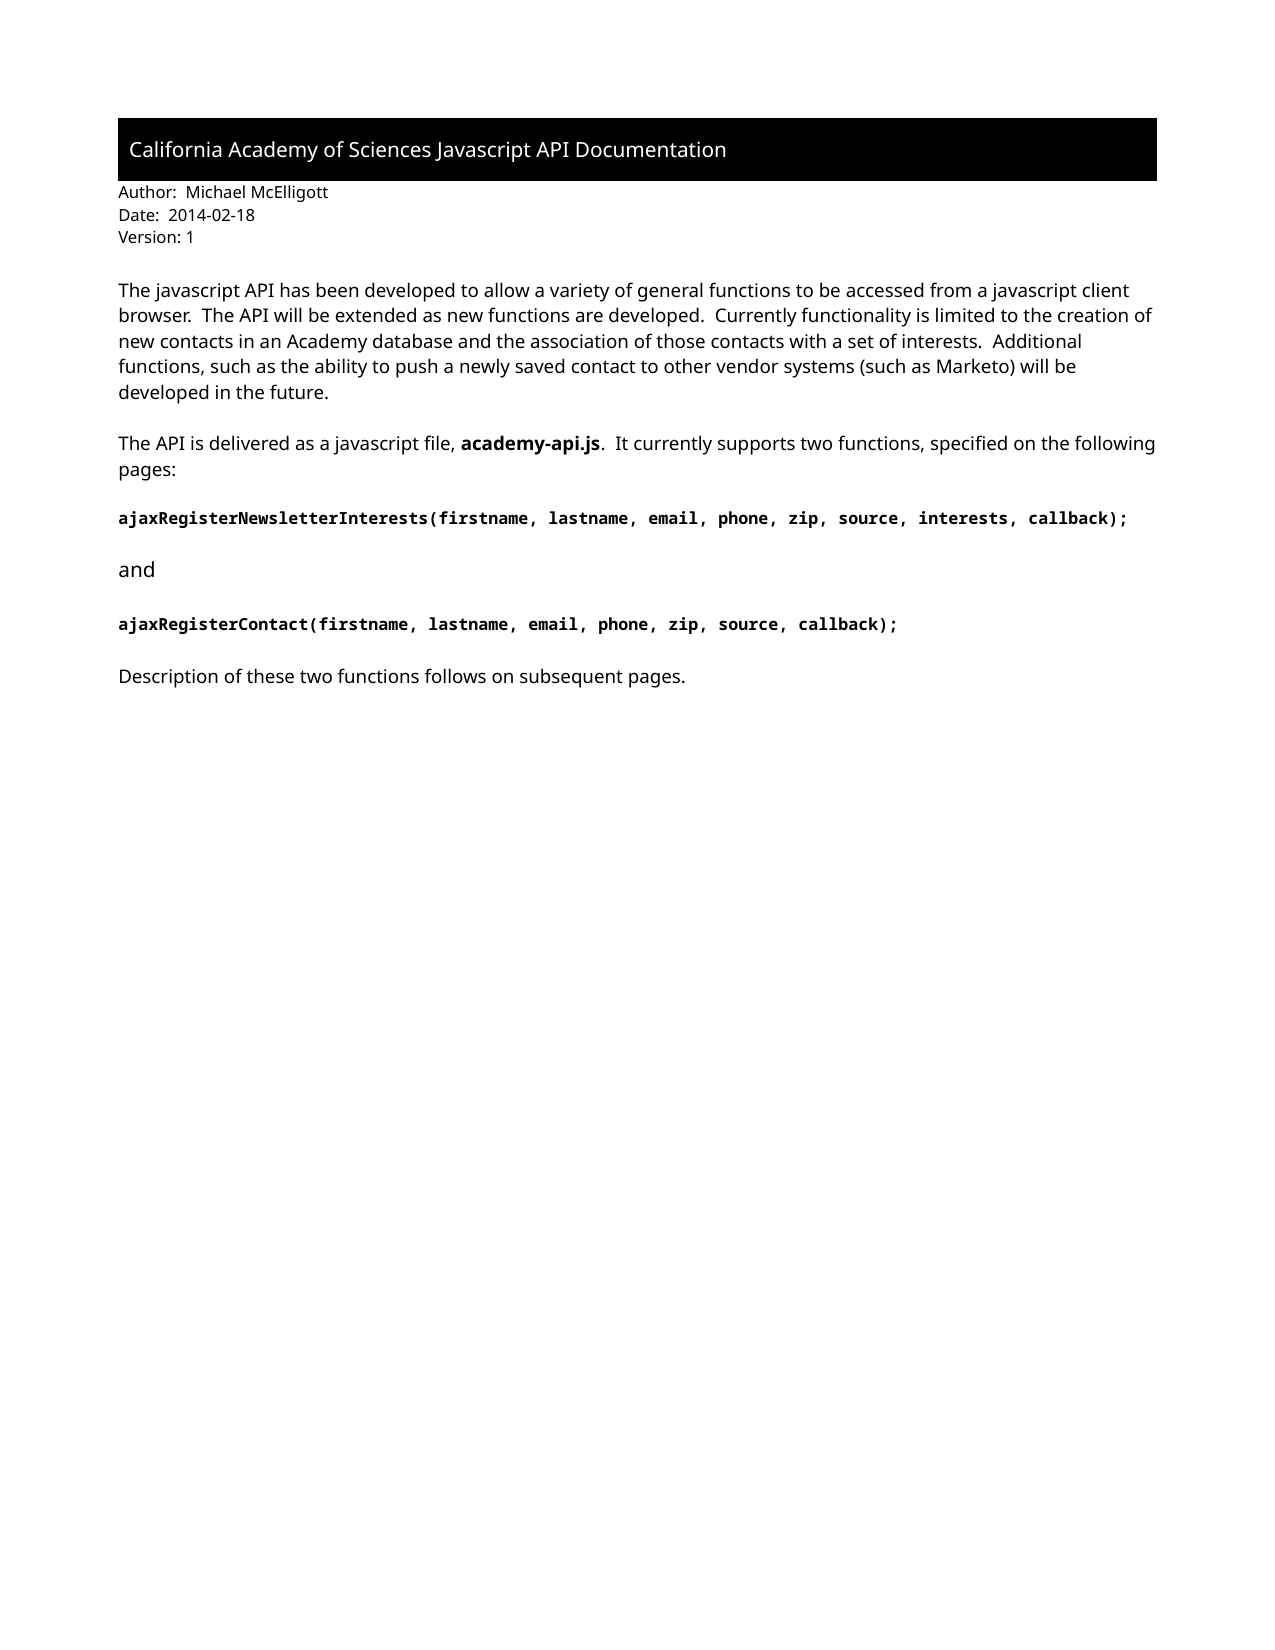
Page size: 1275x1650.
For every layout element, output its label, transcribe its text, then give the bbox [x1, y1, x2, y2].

text and [118, 555, 1157, 584]
text Author: Michael McElligott [118, 181, 1157, 203]
text Version: 1 [118, 226, 1157, 249]
text California Academy of Sciences Javascript API Documentation [118, 135, 1157, 164]
text ajaxRegisterNewsletterInterests(firstname, lastname, email, phone, zip, source, interests, callback); [118, 507, 1157, 530]
text The API is delivered as a javascript file, academy-api.js. It currently supports two functions, specified on the following pages: [118, 430, 1157, 481]
text The javascript API has been developed to allow a variety of general functions to be accessed from a javascript client browser. The API will be extended as new functions are developed. Currently functionality is limited to the creation of new contacts in an Academy database and the association of those contacts with a set of interests. Additional functions, such as the ability to push a newly saved contact to other vendor systems (such as Marketo) will be developed in the future. [118, 277, 1157, 405]
text Description of these two functions follows on subsequent pages. [118, 663, 1157, 689]
text ajaxRegisterContact(firstname, lastname, email, phone, zip, source, callback); [118, 612, 1157, 635]
text Date: 2014-02-18 [118, 203, 1157, 226]
